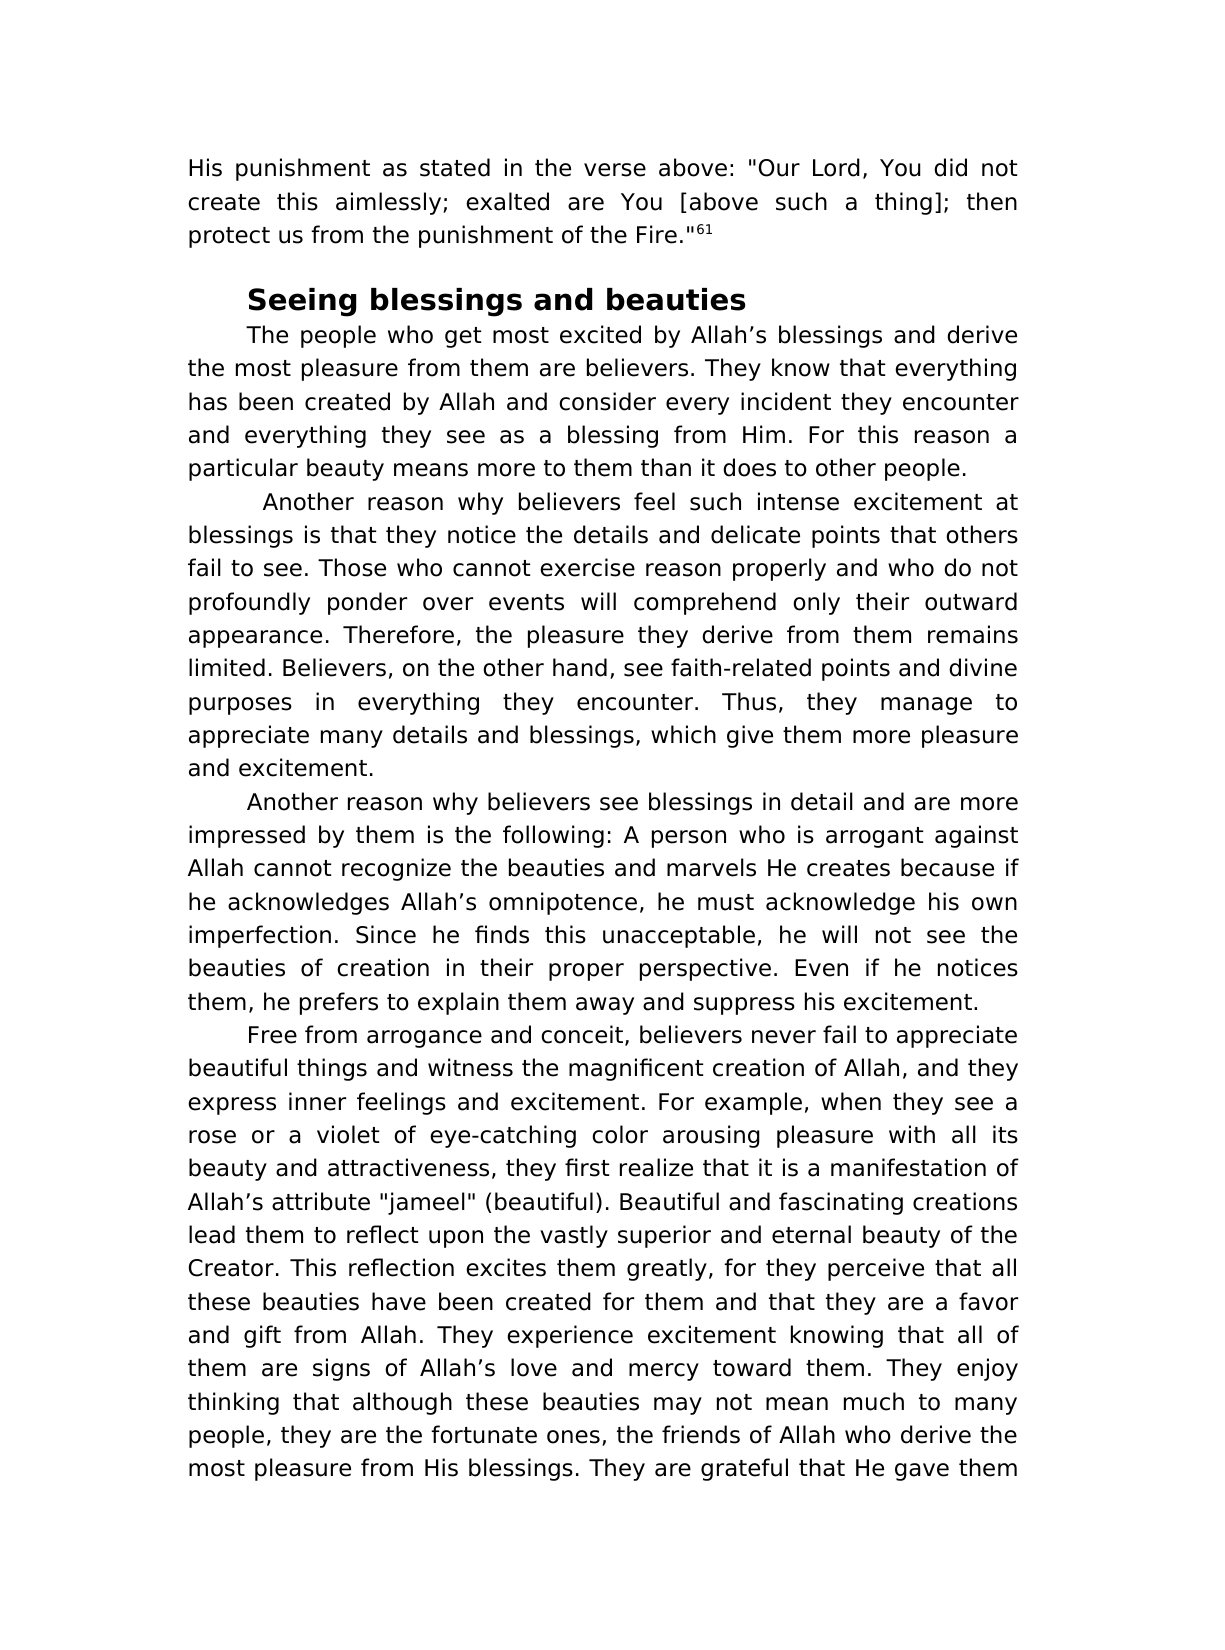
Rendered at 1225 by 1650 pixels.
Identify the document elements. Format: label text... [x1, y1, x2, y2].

text Seeing blessings and beauties [187, 283, 1020, 317]
text His punishment as stated in the verse above: "Our Lord, You did not create this aimlessly; exalted are You [above such a thing]; then protect us from the punishment of the Fire."61 [187, 150, 1020, 250]
text Free from arrogance and conceit, believers never fail to appreciate beautiful things and witness the magnificent creation of Allah, and they express inner feelings and excitement. For example, when they see a rose or a violet of eye-catching color arousing pleasure with all its beauty and attractiveness, they first realize that it is a manifestation of Allah’s attribute "jameel" (beautiful). Beautiful and fascinating creations lead them to reflect upon the vastly superior and eternal beauty of the Creator. This reflection excites them greatly, for they perceive that all these beauties have been created for them and that they are a favor and gift from Allah. They experience excitement knowing that all of them are signs of Allah’s love and mercy toward them. They enjoy thinking that although these beauties may not mean much to many people, they are the fortunate ones, the friends of Allah who derive the most pleasure from His blessings. They are grateful that He gave them [187, 1017, 1020, 1483]
text Another reason why believers feel such intense excitement at blessings is that they notice the details and delicate points that others fail to see. Those who cannot exercise reason properly and who do not profoundly ponder over events will comprehend only their outward appearance. Therefore, the pleasure they derive from them remains limited. Believers, on the other hand, see faith-related points and divine purposes in everything they encounter. Thus, they manage to appreciate many details and blessings, which give them more pleasure and excitement. [187, 483, 1020, 783]
text The people who get most excited by Allah’s blessings and derive the most pleasure from them are believers. They know that everything has been created by Allah and consider every incident they encounter and everything they see as a blessing from Him. For this reason a particular beauty means more to them than it does to other people. [187, 317, 1020, 483]
text Another reason why believers see blessings in detail and are more impressed by them is the following: A person who is arrogant against Allah cannot recognize the beauties and marvels He creates because if he acknowledges Allah’s omnipotence, he must acknowledge his own imperfection. Since he finds this unacceptable, he will not see the beauties of creation in their proper perspective. Even if he notices them, he prefers to explain them away and suppress his excitement. [187, 783, 1020, 1017]
